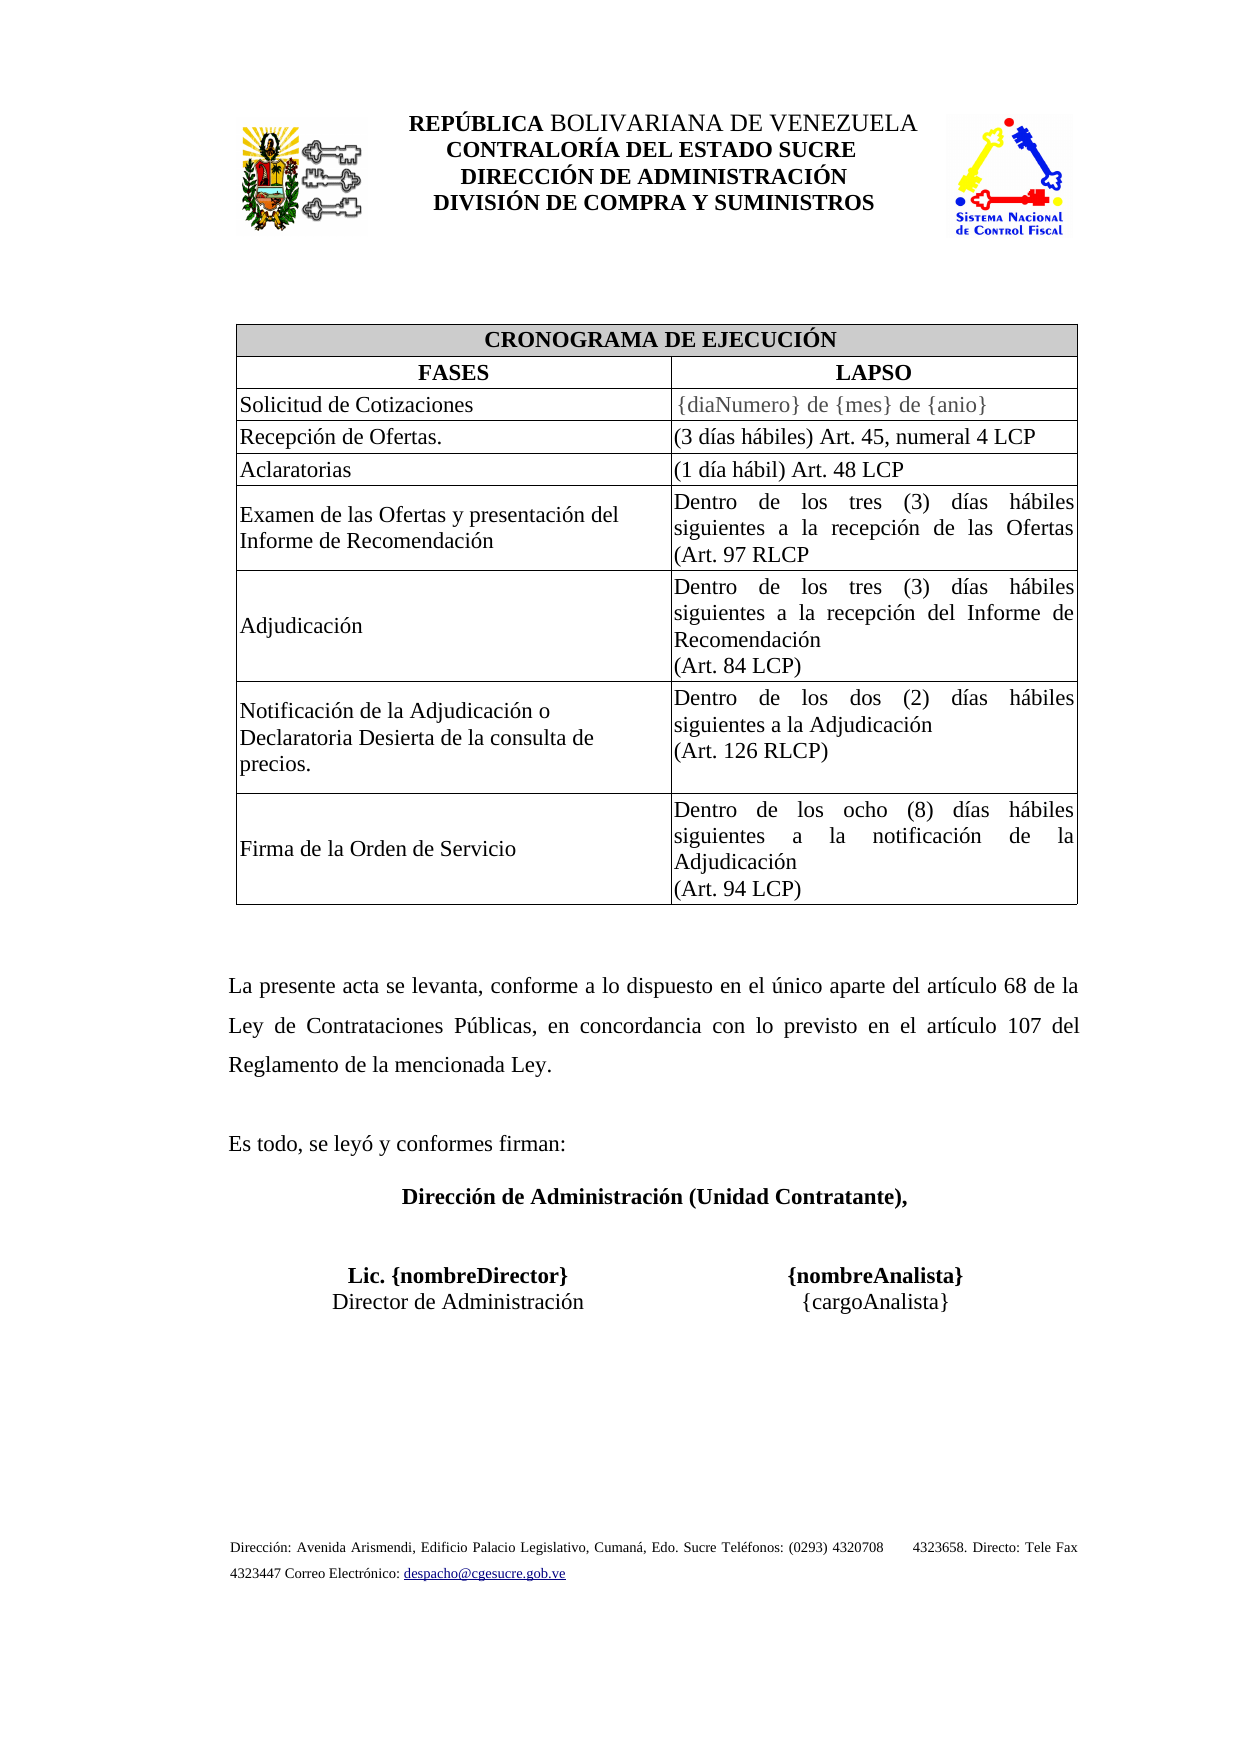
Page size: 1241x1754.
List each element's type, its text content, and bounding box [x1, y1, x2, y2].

table_header Dirección de Administración (Unidad Contratante), [237, 1183, 1072, 1209]
table_cell (1 día hábil) Art. 48 LCP [672, 454, 1077, 485]
table_header CRONOGRAMA DE EJECUCIÓN [237, 325, 1077, 356]
table_cell Firma de la Orden de Servicio [237, 794, 671, 904]
table_cell {diaNumero} de {mes} de {anio} [672, 389, 1077, 420]
picture [946, 114, 1073, 238]
table_cell FASES [237, 357, 671, 388]
table_cell Recepción de Ofertas. [237, 421, 671, 453]
table_cell Dentro de los tres (3) días hábiles siguientes a la recepción del Informe de Recomendación (Art. 84 LCP) [672, 571, 1077, 681]
text Es todo, se leyó y conformes firman: [228, 1130, 1080, 1157]
table_cell Dentro de los ocho (8) días hábiles siguientes a la notificación de la Adjudicación (Art. 94 LCP) [672, 794, 1077, 904]
table_cell Dentro de los dos (2) días hábiles siguientes a la Adjudicación (Art. 126 RLCP) [672, 682, 1077, 793]
table_cell Adjudicación [237, 571, 671, 681]
table_cell {nombreAnalista} {cargoAnalista} [679, 1209, 1072, 1315]
table_cell (3 días hábiles) Art. 45, numeral 4 LCP [672, 421, 1077, 453]
table_cell Dentro de los tres (3) días hábiles siguientes a la recepción de las Ofertas (Art. 97 RLCP [672, 486, 1077, 570]
table_cell LAPSO [672, 357, 1077, 388]
table_cell Solicitud de Cotizaciones [237, 389, 671, 420]
table_cell Examen de las Ofertas y presentación del Informe de Recomendación [237, 486, 671, 570]
table_cell Lic. {nombreDirector} Director de Administración [237, 1209, 679, 1315]
text La presente acta se levanta, conforme a lo dispuesto en el único aparte del artículo 68 de la Ley de Contrataciones Públicas, en concordancia con lo previsto en el artículo 107 del Reglamento de la mencionada Ley. [228, 972, 1080, 1078]
picture [236, 117, 368, 237]
table_cell Aclaratorias [237, 454, 671, 485]
table_cell Notificación de la Adjudicación o Declaratoria Desierta de la consulta de precios. [237, 682, 671, 793]
